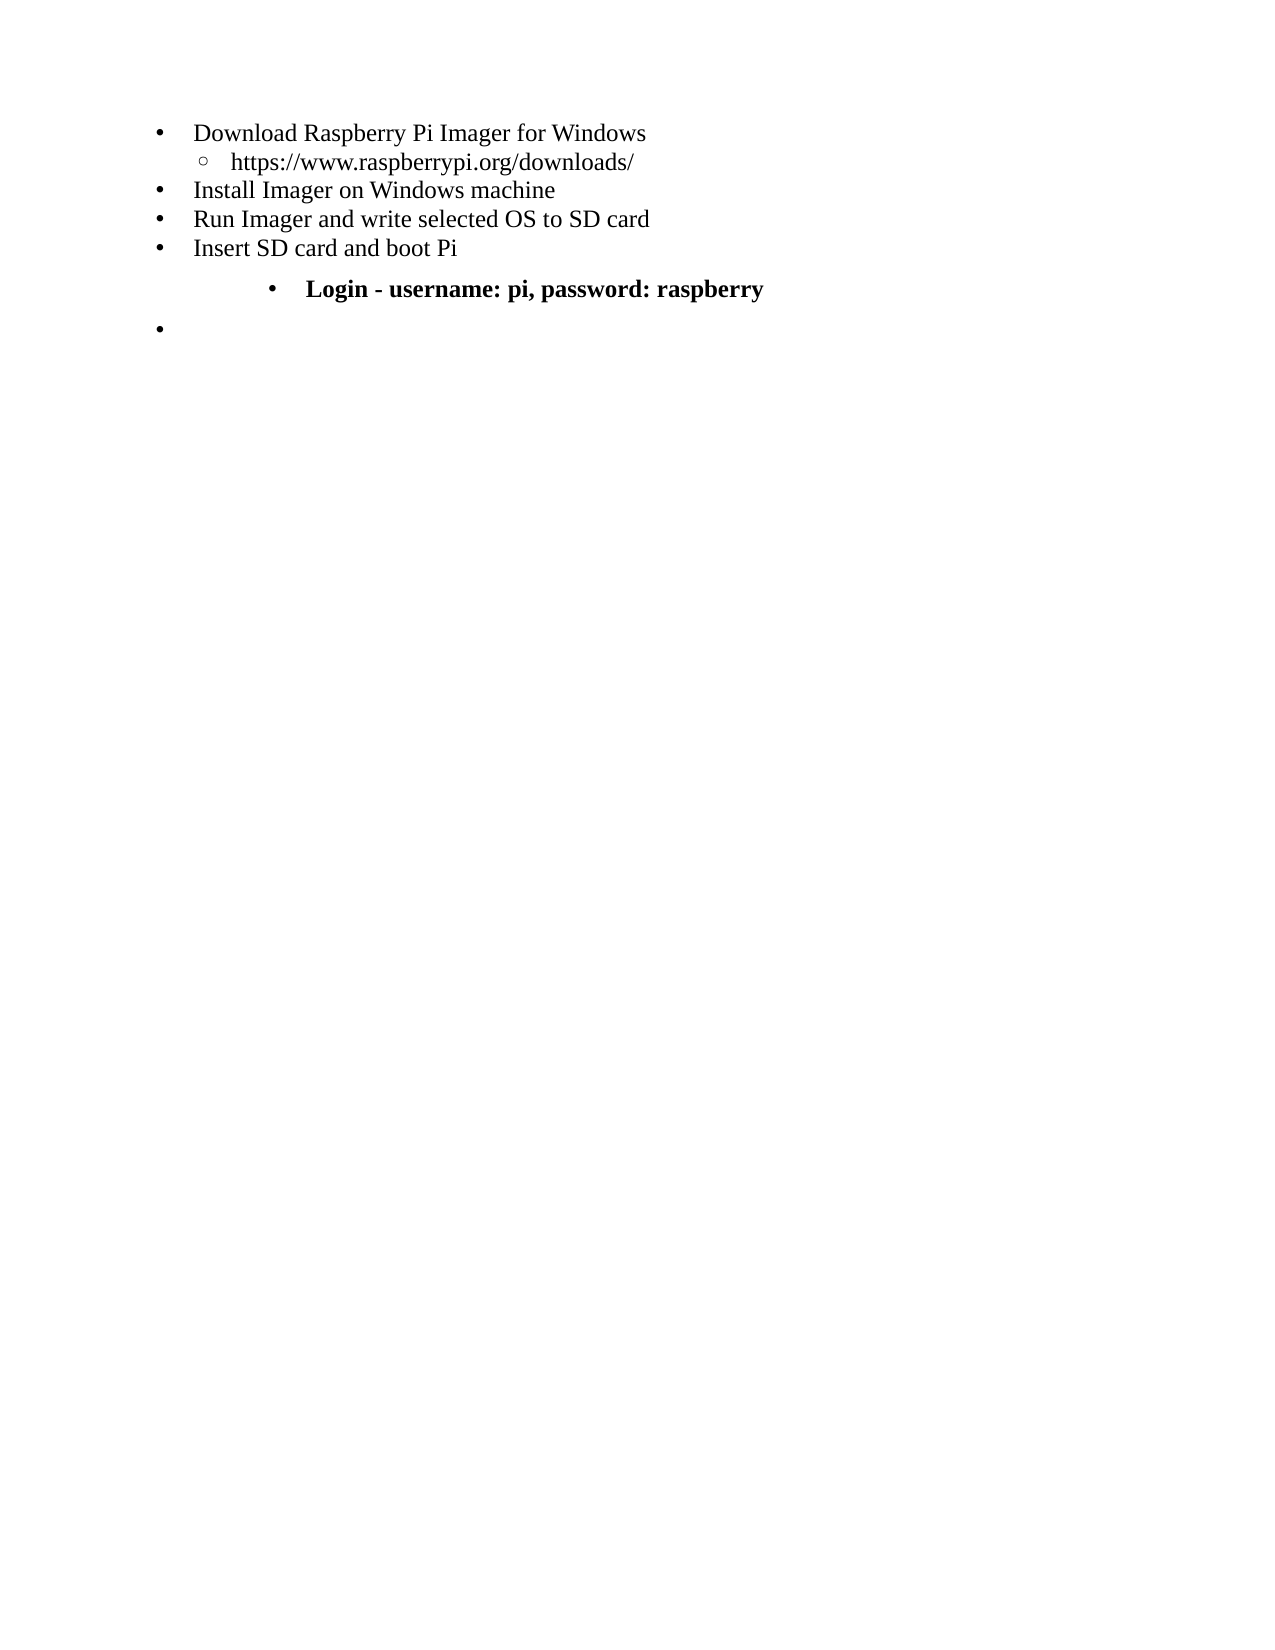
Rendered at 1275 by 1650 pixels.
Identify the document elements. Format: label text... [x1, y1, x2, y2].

list Run Imager and write selected OS to SD card [156, 204, 1157, 233]
list Install Imager on Windows machine [156, 176, 1157, 204]
subtitle Login - username: pi, password: raspberry [268, 274, 1157, 303]
list Insert SD card and boot Pi [156, 233, 1157, 262]
list Download Raspberry Pi Imager for Windows [156, 118, 1157, 147]
list https://www.raspberrypi.org/downloads/ [193, 147, 1157, 176]
